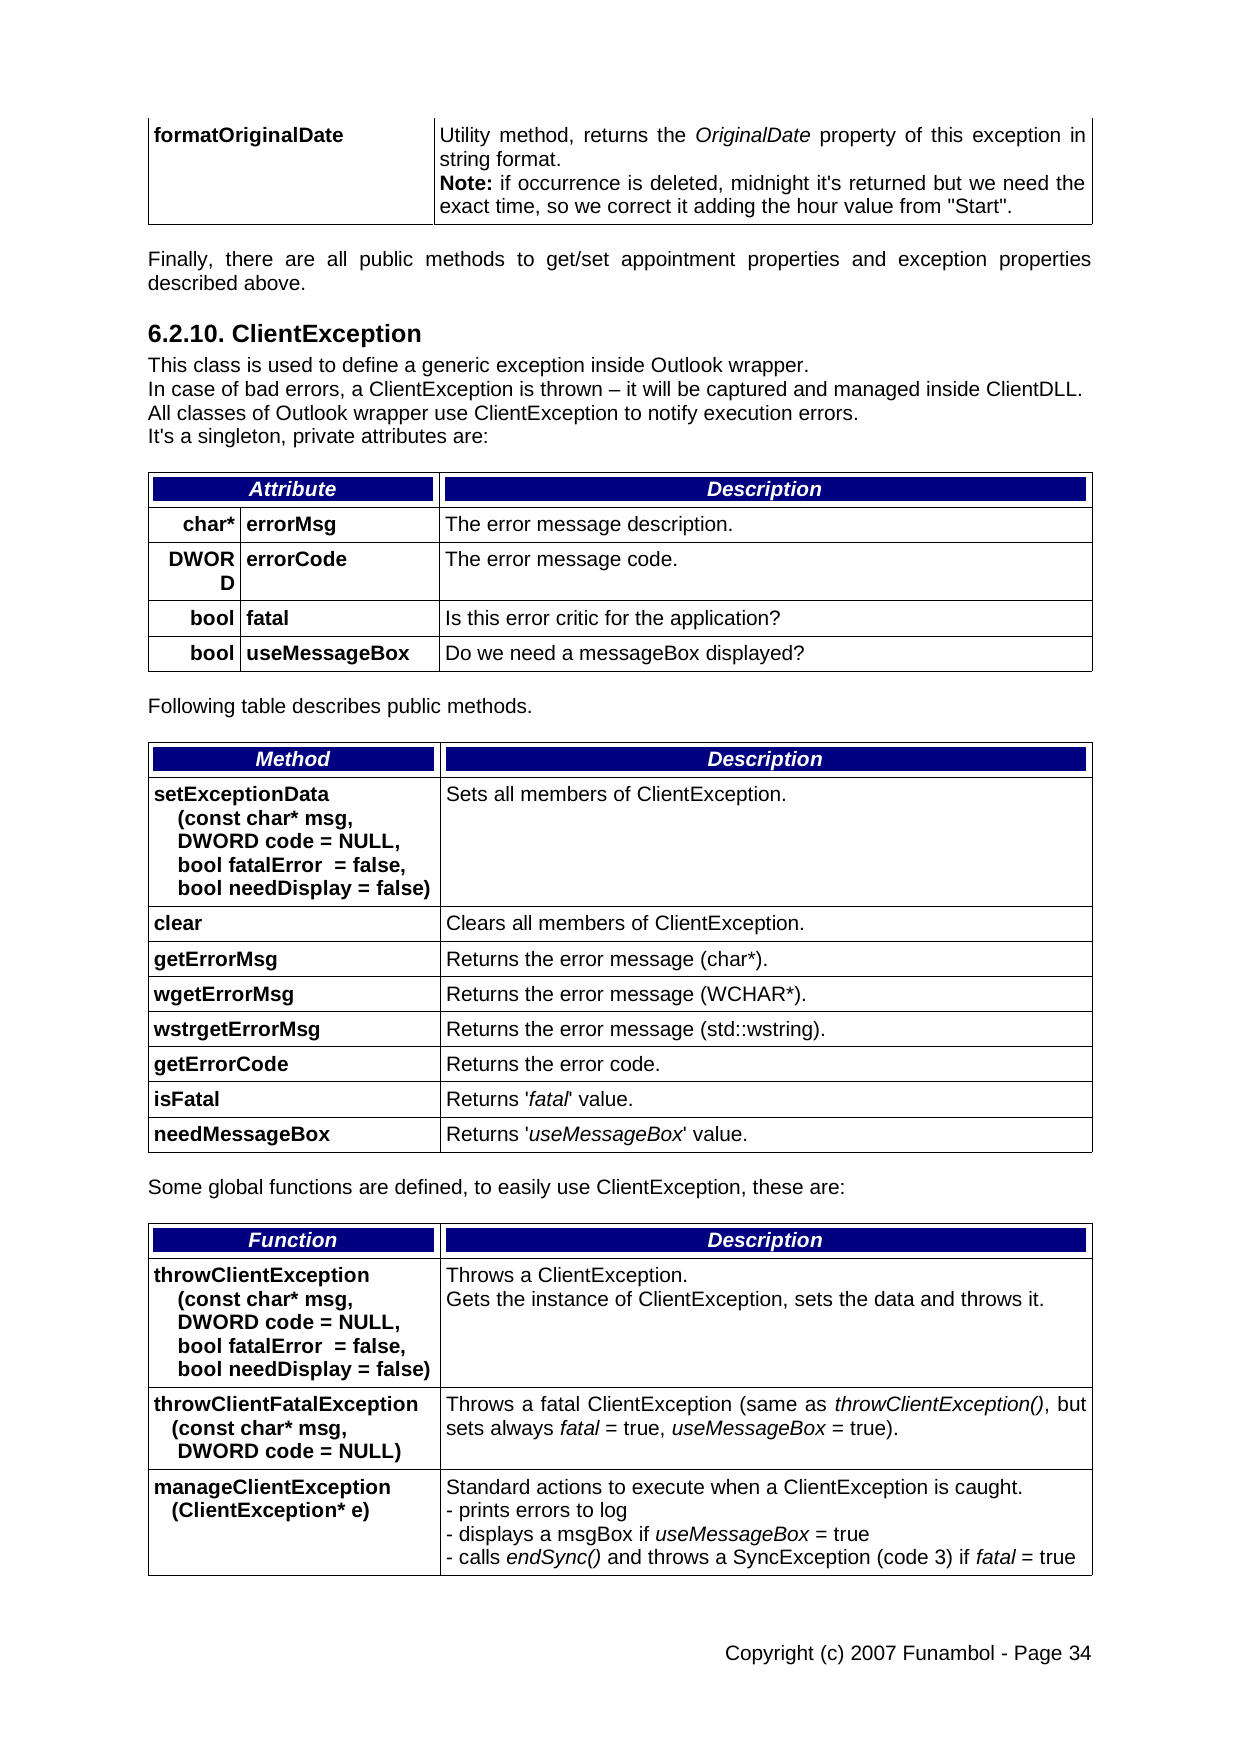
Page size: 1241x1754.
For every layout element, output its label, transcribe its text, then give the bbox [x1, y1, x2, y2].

text Some global functions are defined, to easily use ClientException, these are: [148, 1176, 1093, 1199]
table_cell fatal [241, 601, 439, 636]
table_cell Sets all members of ClientException. [441, 778, 1092, 906]
table_cell wstrgetErrorMsg [149, 1012, 440, 1046]
text All classes of Outlook wrapper use ClientException to notify execution errors. It's a singleton, private attributes are: [148, 401, 1093, 448]
table_cell char* [149, 508, 240, 542]
table_header Function [149, 1224, 440, 1258]
table_cell setExceptionData (const char* msg, DWORD code = NULL, bool fatalError = false, bool needDisplay = false) [149, 778, 440, 906]
table_cell Standard actions to execute when a ClientException is caught. - prints errors to log - displays a msgBox if useMessageBox = true - calls endSync() and throws a SyncException (code 3) if fatal = true [441, 1470, 1092, 1575]
text Finally, there are all public methods to get/set appointment properties and exception properties described above. [148, 247, 1093, 294]
table_cell errorMsg [241, 508, 439, 542]
table_cell DWORD [149, 543, 240, 600]
text This class is used to define a generic exception inside Outlook wrapper. [148, 354, 1093, 377]
table_header Method [149, 743, 440, 777]
text In case of bad errors, a ClientException is thrown – it will be captured and managed inside ClientDLL. [148, 377, 1093, 401]
table_cell getErrorMsg [149, 942, 440, 976]
table_cell getErrorCode [149, 1047, 440, 1081]
table_cell Returns the error message (char*). [441, 942, 1092, 976]
table_header Description [440, 473, 1092, 507]
table_cell Returns the error message (std::wstring). [441, 1012, 1092, 1046]
table_cell Utility method, returns the OriginalDate property of this exception in string format. Note: if occurrence is deleted, midnight it's returned but we need the exact time, so we correct it adding the hour value from "Start". [435, 118, 1092, 224]
table_cell throwClientException (const char* msg, DWORD code = NULL, bool fatalError = false, bool needDisplay = false) [149, 1259, 440, 1387]
table_cell errorCode [241, 543, 439, 600]
table_cell wgetErrorMsg [149, 977, 440, 1011]
subtitle ClientException [148, 319, 1093, 348]
table_cell Is this error critic for the application? [440, 601, 1092, 636]
table_header Description [441, 743, 1092, 777]
table_cell Returns the error code. [441, 1047, 1092, 1081]
table_cell Returns the error message (WCHAR*). [441, 977, 1092, 1011]
table_cell manageClientException (ClientException* e) [149, 1470, 440, 1575]
table_cell Clears all members of ClientException. [441, 907, 1092, 941]
text Following table describes public methods. [148, 694, 1093, 718]
table_cell The error message code. [440, 543, 1092, 600]
table_cell clear [149, 907, 440, 941]
table_cell needMessageBox [149, 1118, 440, 1152]
table_cell Returns 'fatal' value. [441, 1082, 1092, 1117]
table_cell isFatal [149, 1082, 440, 1117]
table_cell Throws a fatal ClientException (same as throwClientException(), but sets always fatal = true, useMessageBox = true). [441, 1388, 1092, 1469]
table_cell Returns 'useMessageBox' value. [441, 1118, 1092, 1152]
table_header Description [441, 1224, 1092, 1258]
table_cell Do we need a messageBox displayed? [440, 637, 1092, 671]
table_cell bool [149, 601, 240, 636]
table_cell useMessageBox [241, 637, 439, 671]
table_cell throwClientFatalException (const char* msg, DWORD code = NULL) [149, 1388, 440, 1469]
table_cell The error message description. [440, 508, 1092, 542]
table_header Attribute [149, 473, 439, 507]
table_cell bool [149, 637, 240, 671]
table_cell formatOriginalDate [149, 118, 433, 224]
table_cell Throws a ClientException. Gets the instance of ClientException, sets the data and throws it. [441, 1259, 1092, 1387]
